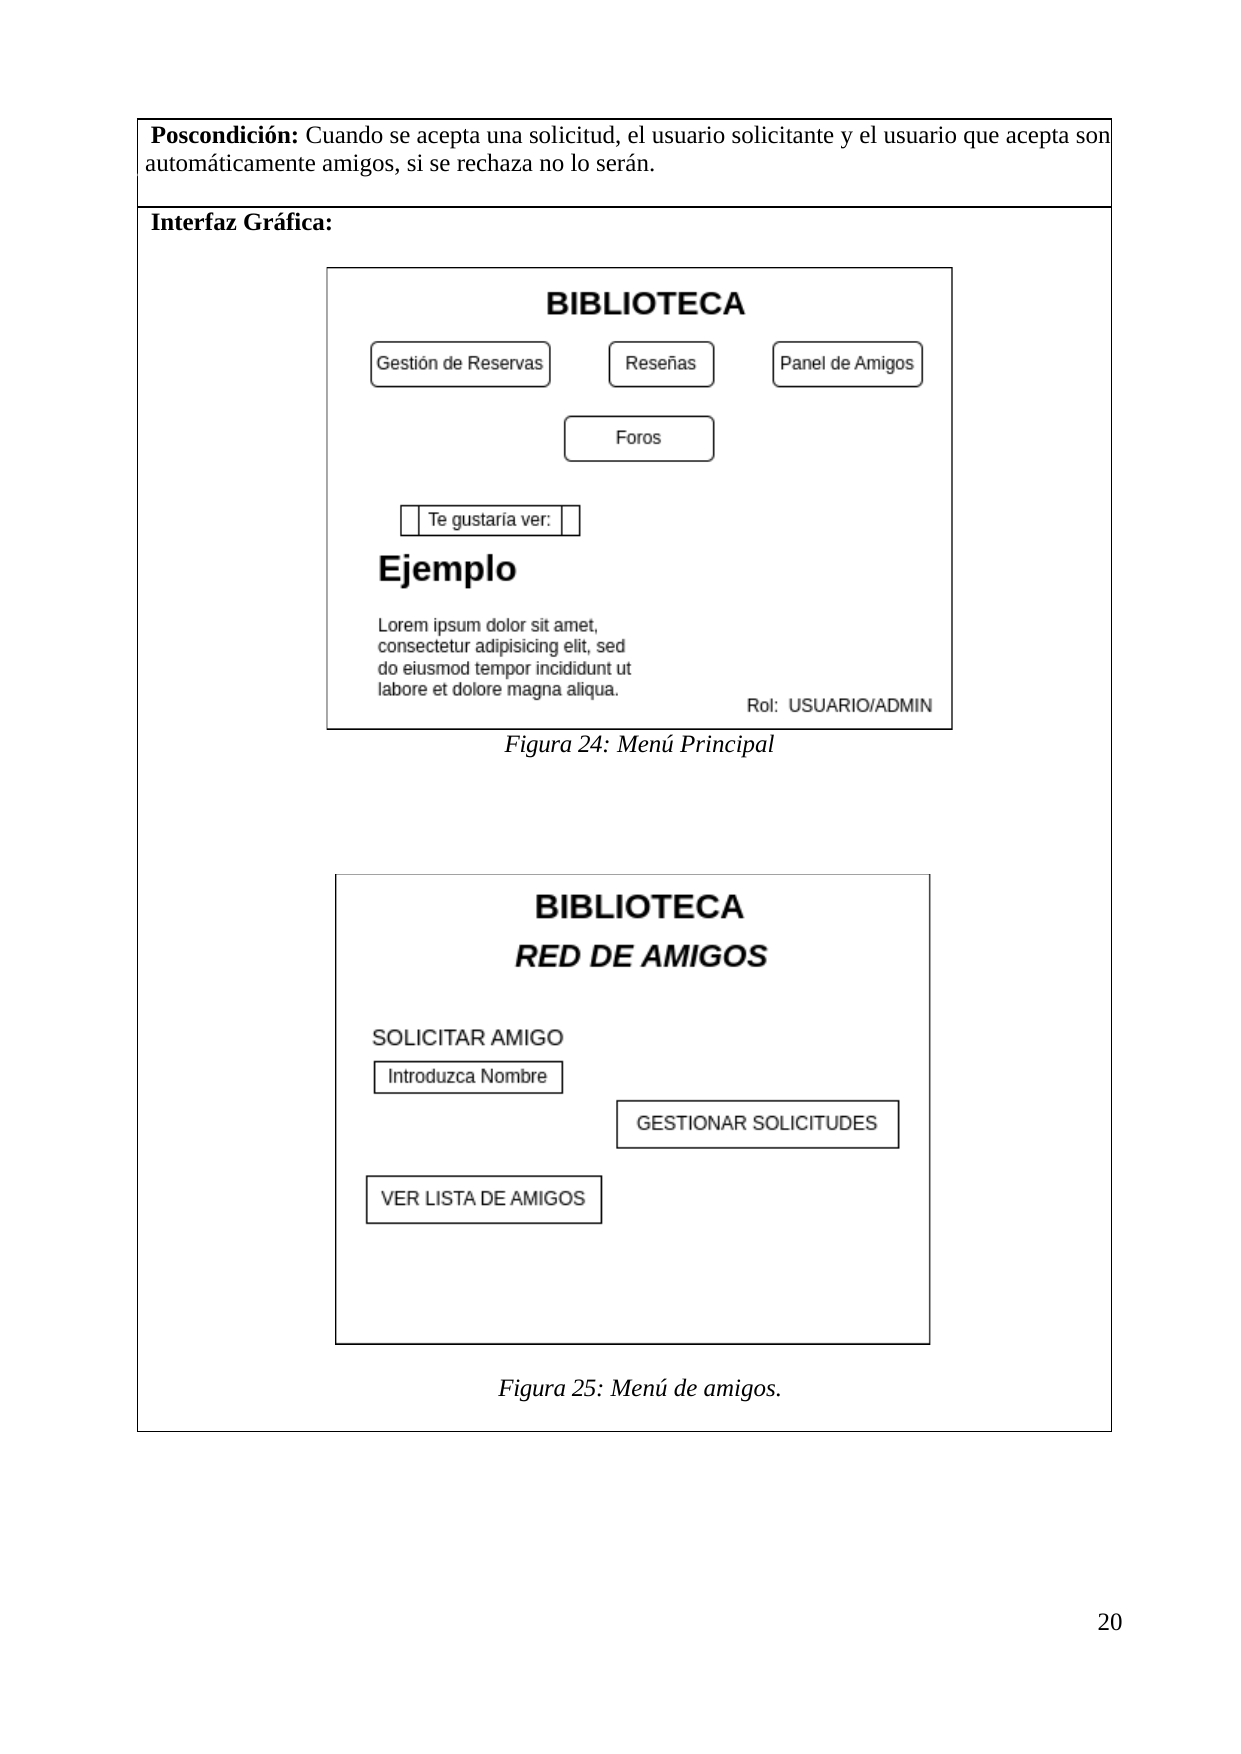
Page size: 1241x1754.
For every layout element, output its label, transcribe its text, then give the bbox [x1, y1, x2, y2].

table_cell Interfaz Gráfica: Figura 24: Menú Principal Figura 25: Menú de amigos. [138, 208, 1111, 1431]
picture [326, 267, 953, 730]
picture [335, 874, 931, 1345]
table_cell Poscondición: Cuando se acepta una solicitud, el usuario solicitante y el usuario que acepta son jautomáticamente amigos, si se rechaza no lo serán. [138, 120, 1111, 206]
